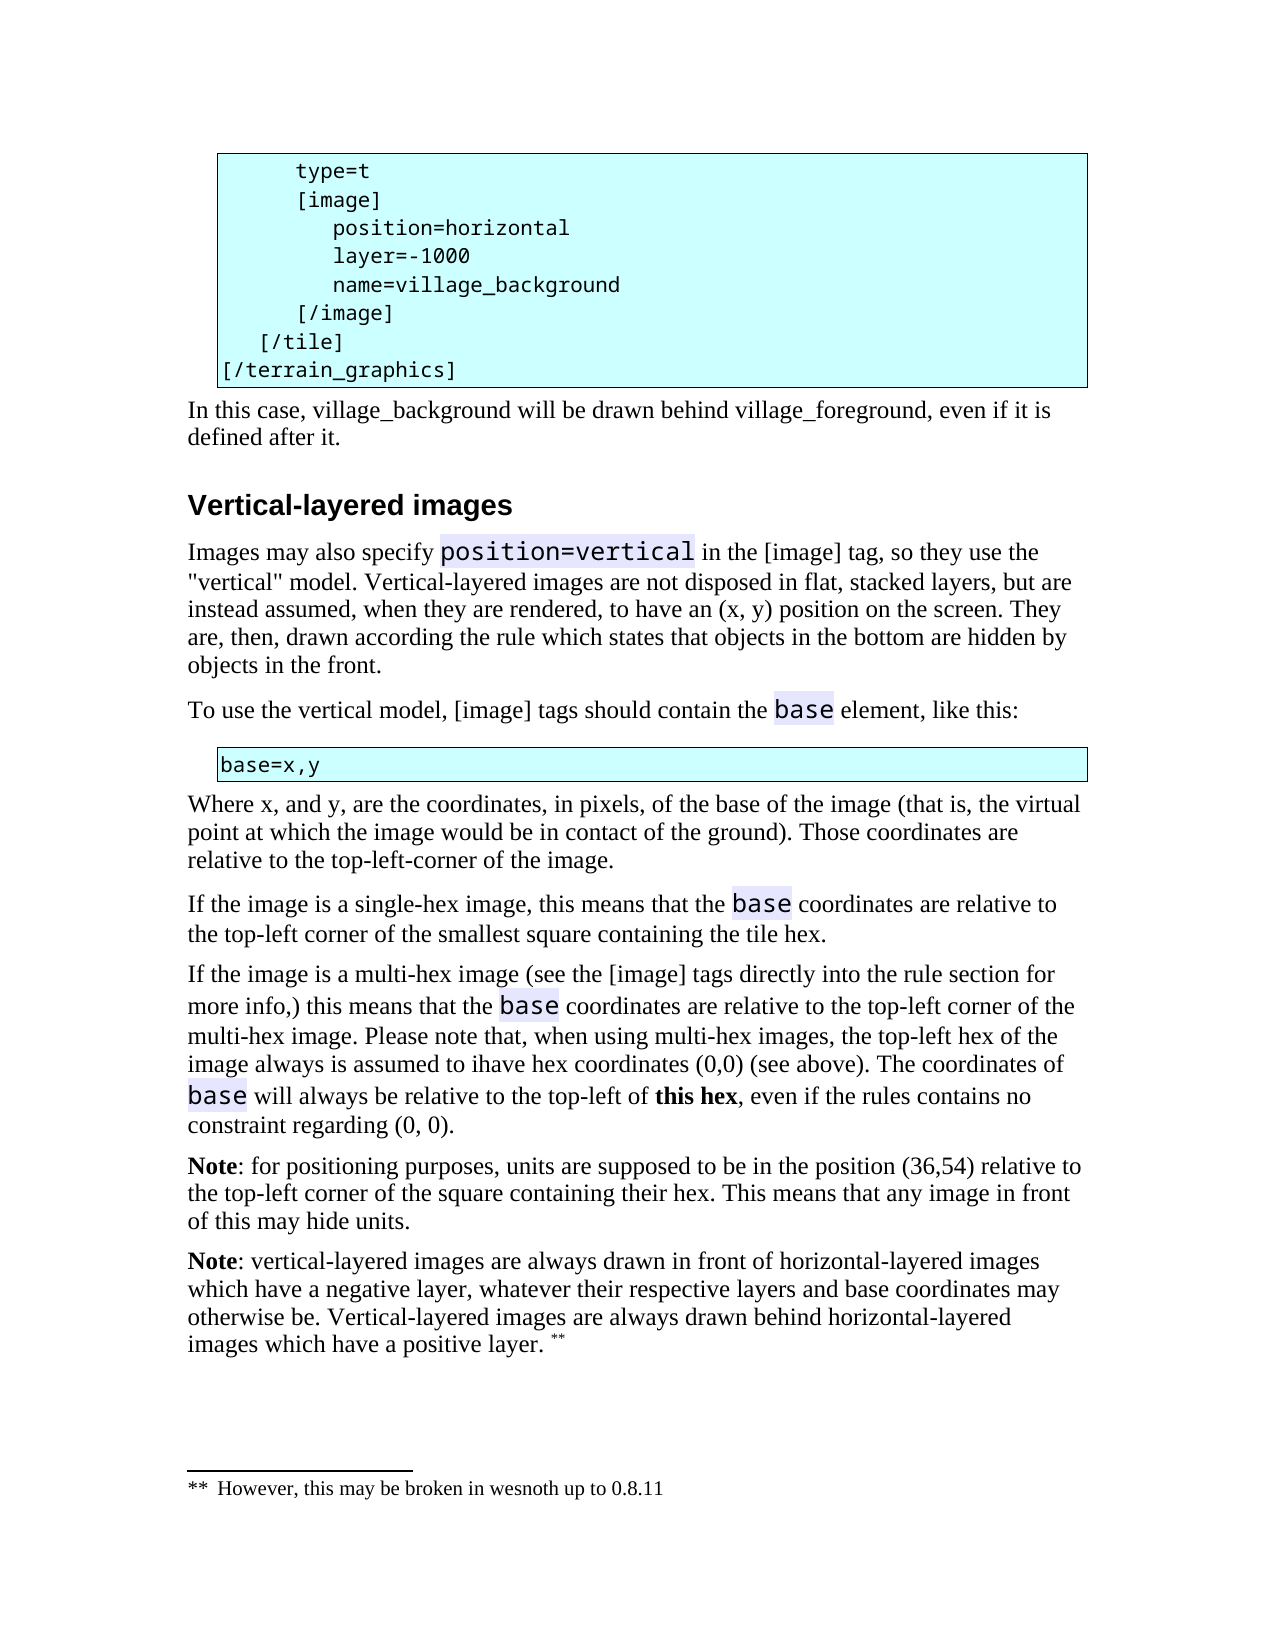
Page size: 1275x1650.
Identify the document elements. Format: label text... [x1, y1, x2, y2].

text base=x,y [218, 748, 1087, 781]
text To use the vertical model, [image] tags should contain the base element, like this: [834, 691, 1087, 725]
text To use the vertical model, [image] tags should contain the base element, like this: [187, 691, 774, 725]
subtitle Vertical-layered images [187, 489, 1087, 521]
text In this case, village_background will be drawn behind village_foreground, even if it is defined after it. [187, 396, 1087, 451]
text Images may also specify position=vertical in the [image] tag, so they use the "vertical" model. Vertical-layered images are not disposed in flat, stacked layers, but are instead assumed, when they are rendered, to have an (x, y) position on the screen. They are, then, drawn according the rule which states that objects in the bottom are hidden by objects in the front. [187, 534, 1087, 679]
text If the image is a single-hex image, this means that the base coordinates are relative to the top-left corner of the smallest square containing the tile hex. [187, 886, 1087, 948]
text If the image is a multi-hex image (see the [image] tags directly into the rule section for more info,) this means that the base coordinates are relative to the top-left corner of the multi-hex image. Please note that, when using multi-hex images, the top-left hex of the image always is assumed to ihave hex coordinates (0,0) (see above). The coordinates of base will always be relative to the top-left of this hex, even if the rules contains no constraint regarding (0, 0). [187, 960, 1087, 1139]
text However, this may be broken in wesnoth up to 0.8.11 [187, 1477, 1087, 1500]
text Note: for positioning purposes, units are supposed to be in the position (36,54) relative to the top-left corner of the square containing their hex. This means that any image in front of this may hide units. [187, 1152, 1087, 1235]
text Note: vertical-layered images are always drawn in front of horizontal-layered images which have a negative layer, whatever their respective layers and base coordinates may otherwise be. Vertical-layered images are always drawn behind horizontal-layered images which have a positive layer. [187, 1247, 1087, 1358]
text type=t [image] position=horizontal layer=-1000 name=village_background [/image] [/tile] [/terrain_graphics] [218, 154, 1087, 387]
text Where x, and y, are the coordinates, in pixels, of the base of the image (that is, the virtual point at which the image would be in contact of the ground). Those coordinates are relative to the top-left-corner of the image. [187, 790, 1087, 873]
